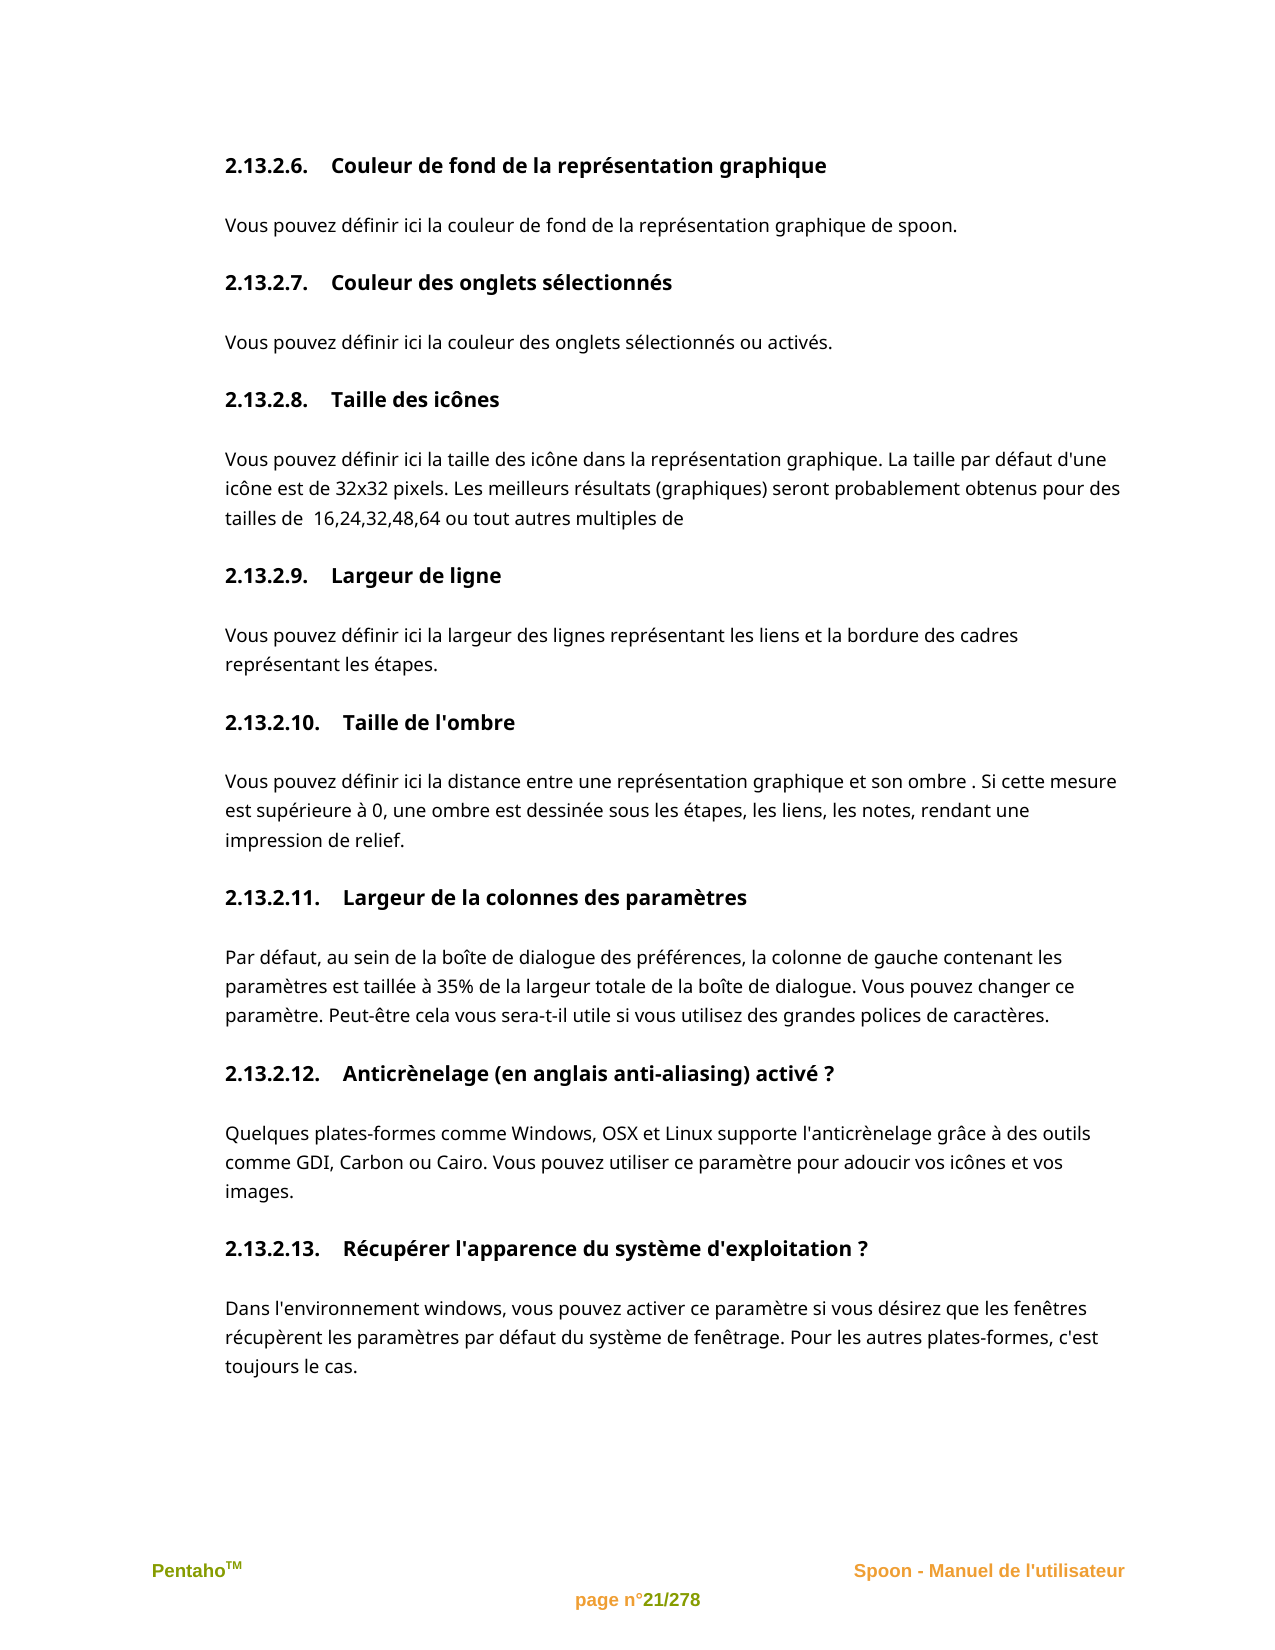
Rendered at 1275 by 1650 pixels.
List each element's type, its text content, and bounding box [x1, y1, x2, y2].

subtitle Largeur de ligne [225, 560, 1125, 589]
text Vous pouvez définir ici la distance entre une représentation graphique et son ombre . Si cette mesure est supérieure à 0, une ombre est dessinée sous les étapes, les liens, les notes, rendant une impression de relief. [225, 765, 1125, 853]
subtitle Couleur des onglets sélectionnés [225, 267, 1125, 296]
subtitle Couleur de fond de la représentation graphique [225, 150, 1125, 179]
subtitle Taille de l'ombre [225, 707, 1125, 736]
subtitle Anticrènelage (en anglais anti-aliasing) activé ? [225, 1058, 1125, 1087]
text Vous pouvez définir ici la largeur des lignes représentant les liens et la bordure des cadres représentant les étapes. [225, 619, 1125, 677]
text Quelques plates-formes comme Windows, OSX et Linux supporte l'anticrènelage grâce à des outils comme GDI, Carbon ou Cairo. Vous pouvez utiliser ce paramètre pour adoucir vos icônes et vos images. [225, 1117, 1125, 1204]
text Vous pouvez définir ici la taille des icône dans la représentation graphique. La taille par défaut d'une icône est de 32x32 pixels. Les meilleurs résultats (graphiques) seront probablement obtenus pour des tailles de 16,24,32,48,64 ou tout autres multiples de [225, 443, 1125, 531]
subtitle Récupérer l'apparence du système d'exploitation ? [225, 1233, 1125, 1263]
text Vous pouvez définir ici la couleur des onglets sélectionnés ou activés. [225, 326, 1125, 355]
subtitle Taille des icônes [225, 384, 1125, 414]
text Par défaut, au sein de la boîte de dialogue des préférences, la colonne de gauche contenant les paramètres est taillée à 35% de la largeur totale de la boîte de dialogue. Vous pouvez changer ce paramètre. Peut-être cela vous sera-t-il utile si vous utilisez des grandes polices de caractères. [225, 941, 1125, 1028]
subtitle Largeur de la colonnes des paramètres [225, 882, 1125, 911]
text Dans l'environnement windows, vous pouvez activer ce paramètre si vous désirez que les fenêtres récupèrent les paramètres par défaut du système de fenêtrage. Pour les autres plates-formes, c'est toujours le cas. [225, 1292, 1125, 1380]
text Vous pouvez définir ici la couleur de fond de la représentation graphique de spoon. [225, 209, 1125, 238]
